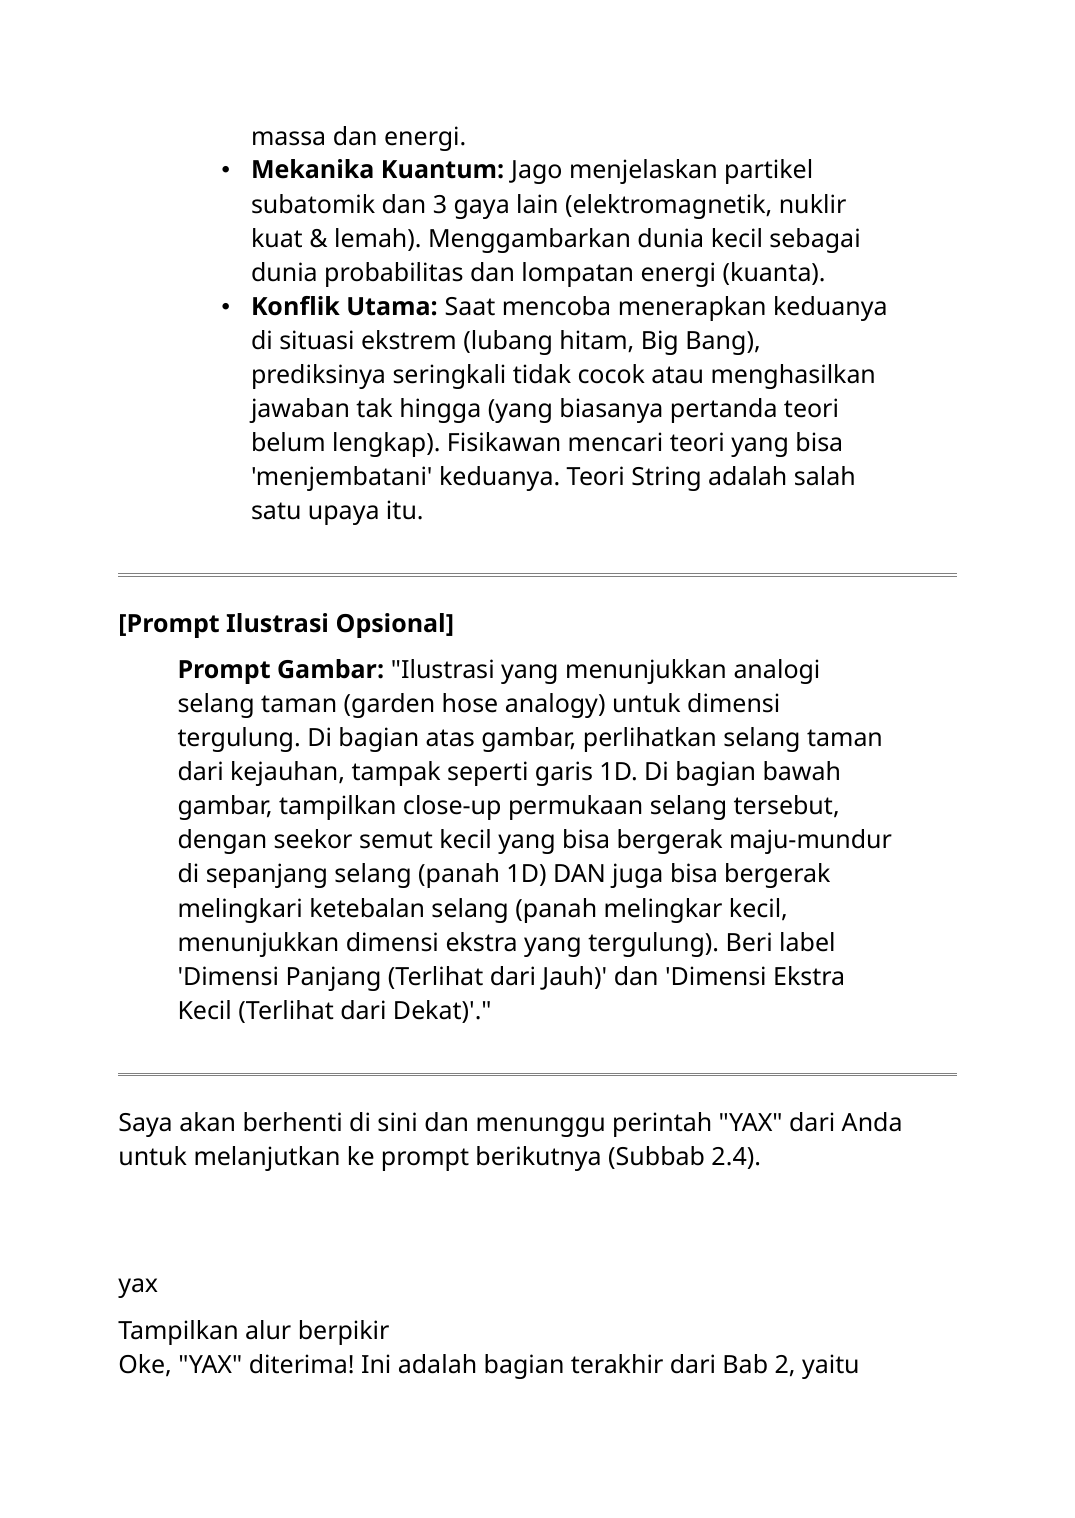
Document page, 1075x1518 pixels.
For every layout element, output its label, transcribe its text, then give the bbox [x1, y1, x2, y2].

text Saya akan berhenti di sini dan menunggu perintah "YAX" dari Anda untuk melanjutkan ke prompt berikutnya (Subbab 2.4). [118, 1105, 957, 1173]
list Mekanika Kuantum: Jago menjelaskan partikel subatomik dan 3 gaya lain (elektromagnetik, nuklir kuat & lemah). Menggambarkan dunia kecil sebagai dunia probabilitas dan lompatan energi (kuanta). [221, 152, 898, 288]
list Konflik Utama: Saat mencoba menerapkan keduanya di situasi ekstrem (lubang hitam, Big Bang), prediksinya seringkali tidak cocok atau menghasilkan jawaban tak hingga (yang biasanya pertanda teori belum lengkap). Fisikawan mencari teori yang bisa 'menjembatani' keduanya. Teori String adalah salah satu upaya itu. [221, 288, 898, 527]
text yax [118, 1266, 957, 1300]
text Oke, "YAX" diterima! Ini adalah bagian terakhir dari Bab 2, yaitu [118, 1347, 957, 1381]
text [Prompt Ilustrasi Opsional] [118, 605, 957, 639]
text Prompt Gambar: "Ilustrasi yang menunjukkan analogi selang taman (garden hose analogy) untuk dimensi tergulung. Di bagian atas gambar, perlihatkan selang taman dari kejauhan, tampak seperti garis 1D. Di bagian bawah gambar, tampilkan close-up permukaan selang tersebut, dengan seekor semut kecil yang bisa bergerak maju-mundur di sepanjang selang (panah 1D) DAN juga bisa bergerak melingkari ketebalan selang (panah melingkar kecil, menunjukkan dimensi ekstra yang tergulung). Beri label 'Dimensi Panjang (Terlihat dari Jauh)' dan 'Dimensi Ekstra Kecil (Terlihat dari Dekat)'." [177, 652, 898, 1026]
list massa dan energi. [221, 118, 898, 152]
text Tampilkan alur berpikir [118, 1313, 957, 1347]
